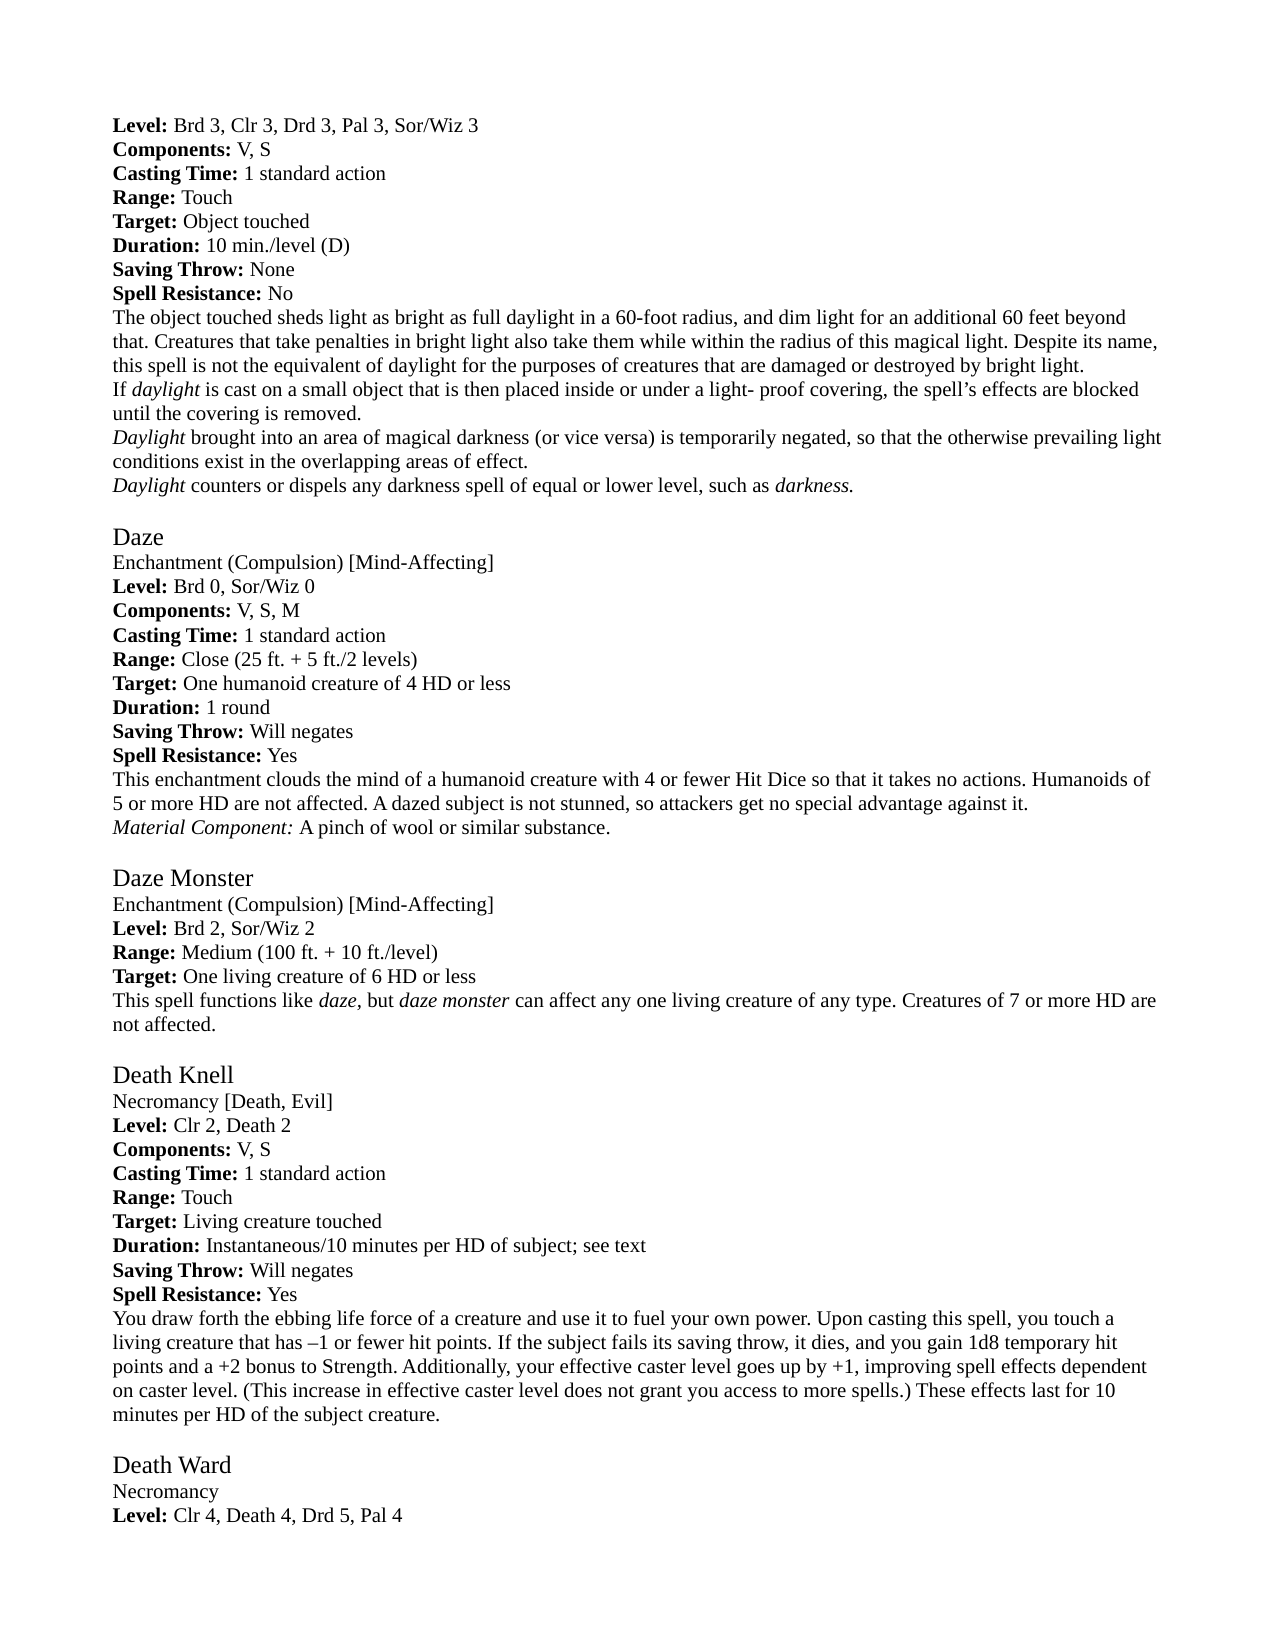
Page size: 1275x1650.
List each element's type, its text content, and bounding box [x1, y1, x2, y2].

text Saving Throw: Will negates [112, 719, 1162, 743]
text Death Knell [112, 1060, 1162, 1089]
text Spell Resistance: Yes [112, 743, 1162, 767]
text Casting Time: 1 standard action [112, 622, 1162, 647]
text Range: Close (25 ft. + 5 ft./2 levels) [112, 647, 1162, 671]
text Range: Touch [112, 1185, 1162, 1209]
text If daylight is cast on a small object that is then placed inside or under a light- proof covering, the spell’s effects are blocked until the covering is removed. [112, 377, 1162, 425]
text Casting Time: 1 standard action [112, 161, 1162, 185]
text Daylight counters or dispels any darkness spell of equal or lower level, such as darkness. [112, 473, 1162, 497]
text Necromancy [Death, Evil] [112, 1089, 1162, 1113]
text Level: Brd 2, Sor/Wiz 2 [112, 916, 1162, 940]
text The object touched sheds light as bright as full daylight in a 60-foot radius, and dim light for an additional 60 feet beyond that. Creatures that take penalties in bright light also take them while within the radius of this magical light. Despite its name, this spell is not the equivalent of daylight for the purposes of creatures that are damaged or destroyed by bright light. [112, 305, 1162, 377]
text Components: V, S, M [112, 598, 1162, 622]
text Duration: 10 min./level (D) [112, 233, 1162, 257]
text Daze [112, 522, 1162, 550]
text Enchantment (Compulsion) [Mind-Affecting] [112, 892, 1162, 916]
text Necromancy [112, 1479, 1162, 1503]
text Target: One living creature of 6 HD or less [112, 964, 1162, 988]
text Level: Brd 0, Sor/Wiz 0 [112, 574, 1162, 598]
text Duration: Instantaneous/10 minutes per HD of subject; see text [112, 1233, 1162, 1257]
text Daylight brought into an area of magical darkness (or vice versa) is temporarily negated, so that the otherwise prevailing light conditions exist in the overlapping areas of effect. [112, 425, 1162, 473]
text Death Ward [112, 1450, 1162, 1479]
text Target: Living creature touched [112, 1209, 1162, 1233]
text Duration: 1 round [112, 695, 1162, 719]
text Target: Object touched [112, 209, 1162, 233]
text Saving Throw: Will negates [112, 1257, 1162, 1282]
text Level: Clr 2, Death 2 [112, 1113, 1162, 1137]
text Components: V, S [112, 137, 1162, 161]
text Material Component: A pinch of wool or similar substance. [112, 815, 1162, 839]
text This enchantment clouds the mind of a humanoid creature with 4 or fewer Hit Dice so that it takes no actions. Humanoids of 5 or more HD are not affected. A dazed subject is not stunned, so attackers get no special advantage against it. [112, 767, 1162, 815]
text Components: V, S [112, 1137, 1162, 1161]
text Level: Clr 4, Death 4, Drd 5, Pal 4 [112, 1503, 1162, 1527]
text Enchantment (Compulsion) [Mind-Affecting] [112, 550, 1162, 574]
text Range: Medium (100 ft. + 10 ft./level) [112, 940, 1162, 964]
text Range: Touch [112, 185, 1162, 209]
text Casting Time: 1 standard action [112, 1161, 1162, 1185]
text Saving Throw: None [112, 257, 1162, 281]
text Level: Brd 3, Clr 3, Drd 3, Pal 3, Sor/Wiz 3 [112, 112, 1162, 137]
text Spell Resistance: No [112, 281, 1162, 305]
text Target: One humanoid creature of 4 HD or less [112, 671, 1162, 695]
text This spell functions like daze, but daze monster can affect any one living creature of any type. Creatures of 7 or more HD are not affected. [112, 988, 1162, 1036]
text Spell Resistance: Yes [112, 1282, 1162, 1306]
text Daze Monster [112, 863, 1162, 892]
text You draw forth the ebbing life force of a creature and use it to fuel your own power. Upon casting this spell, you touch a living creature that has –1 or fewer hit points. If the subject fails its saving throw, it dies, and you gain 1d8 temporary hit points and a +2 bonus to Strength. Additionally, your effective caster level goes up by +1, improving spell effects dependent on caster level. (This increase in effective caster level does not grant you access to more spells.) These effects last for 10 minutes per HD of the subject creature. [112, 1306, 1162, 1426]
